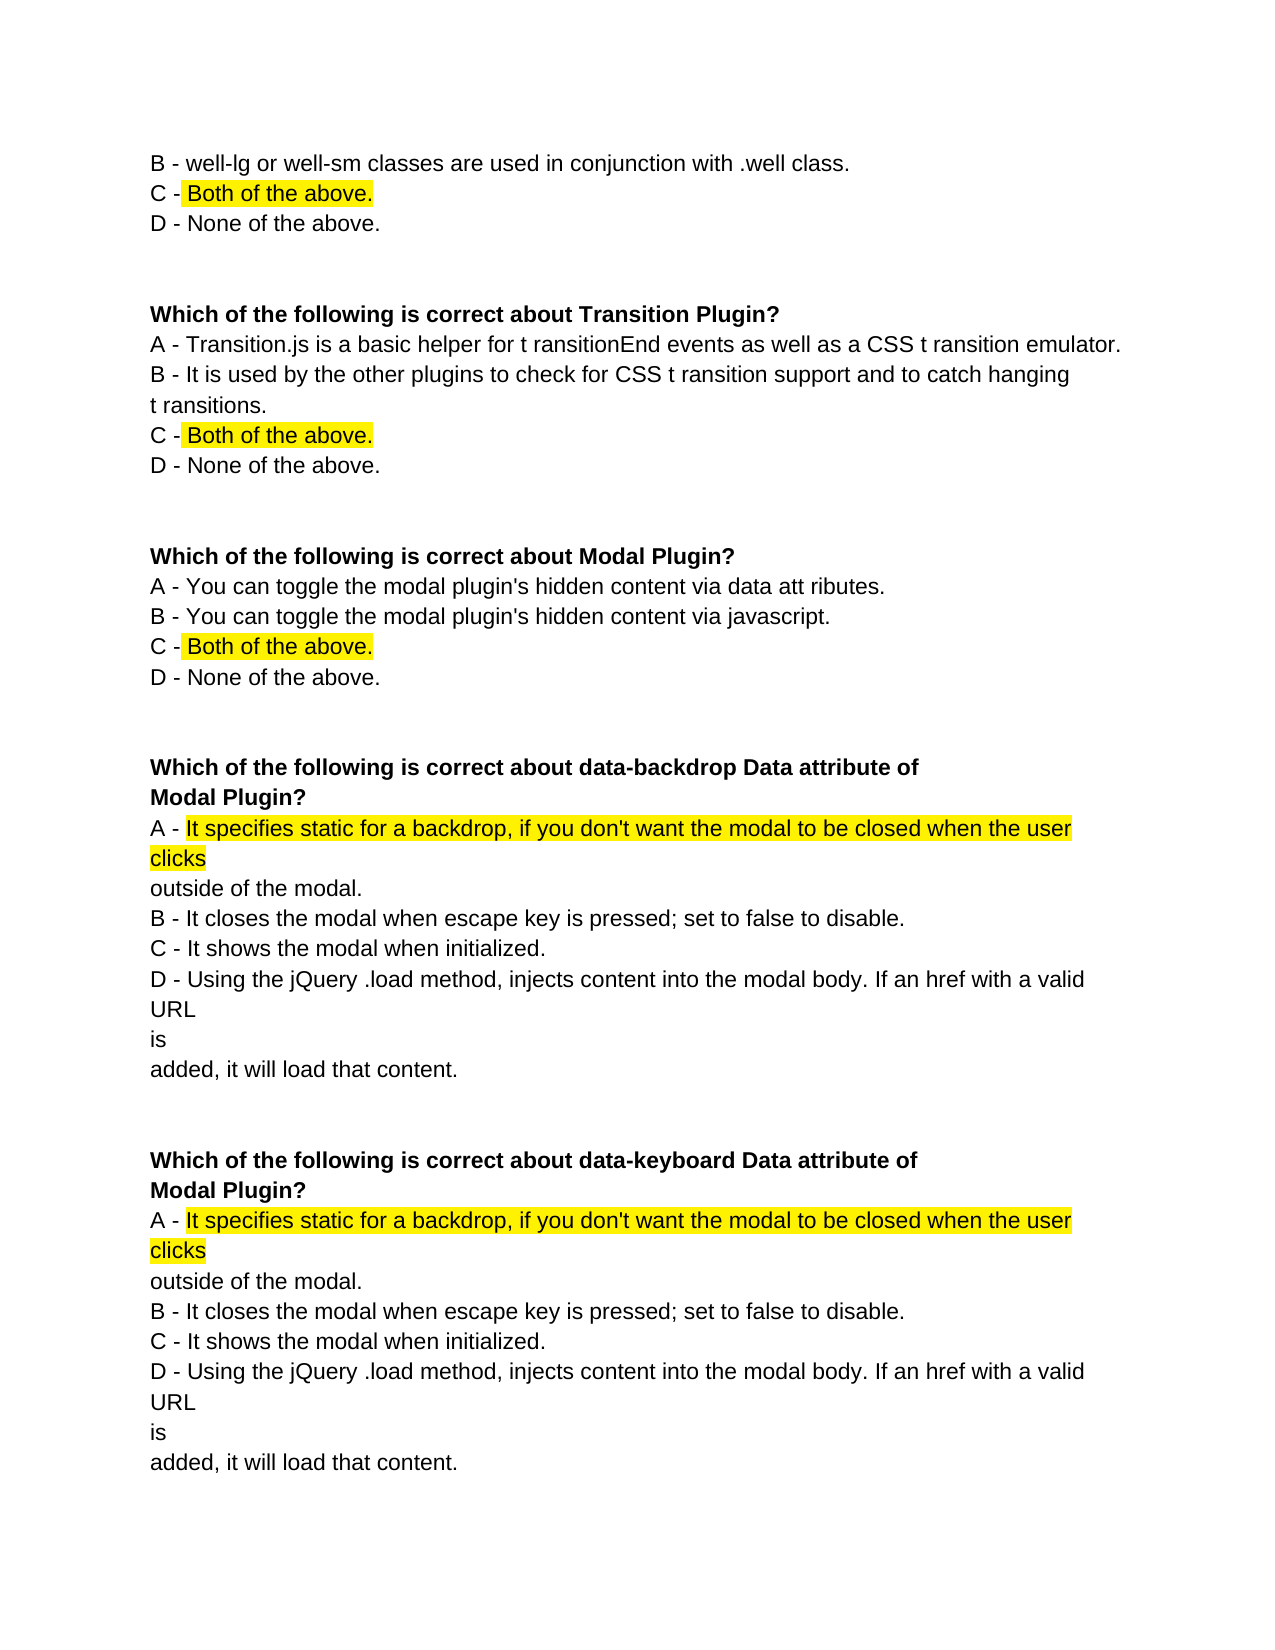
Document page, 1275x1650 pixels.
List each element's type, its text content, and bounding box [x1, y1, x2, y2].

text C - It shows the modal when initialized. [150, 1328, 1125, 1354]
text is [150, 1026, 1125, 1052]
text D - Using the jQuery .load method, injects content into the modal body. If an href with a valid URL [150, 966, 1125, 1022]
text C - It shows the modal when initialized. [150, 935, 1125, 962]
text D - None of the above. [150, 210, 1125, 237]
text D - None of the above. [150, 452, 1125, 478]
text B - It is used by the other plugins to check for CSS t ransition support and to catch hanging [150, 361, 1125, 388]
text B - It closes the modal when escape key is pressed; set to false to disable. [150, 905, 1125, 932]
text outside of the modal. [150, 875, 1125, 901]
text C - Both of the above. [150, 180, 1125, 207]
text D - Using the jQuery .load method, injects content into the modal body. If an href with a valid URL [150, 1358, 1125, 1415]
text C - Both of the above. [150, 422, 1125, 448]
text Which of the following is correct about Modal Plugin? [150, 543, 1125, 569]
text A - It specifies static for a backdrop, if you don't want the modal to be closed when the user clicks [150, 814, 1125, 871]
text Which of the following is correct about data-backdrop Data attribute of [150, 754, 1125, 781]
text added, it will load that content. [150, 1056, 1125, 1083]
text Modal Plugin? [150, 784, 1125, 811]
text Modal Plugin? [150, 1177, 1125, 1203]
text B - You can toggle the modal plugin's hidden content via javascript. [150, 603, 1125, 629]
text added, it will load that content. [150, 1449, 1125, 1475]
text B - well-lg or well-sm classes are used in conjunction with .well class. [150, 150, 1125, 176]
text A - You can toggle the modal plugin's hidden content via data att ributes. [150, 573, 1125, 599]
text outside of the modal. [150, 1268, 1125, 1294]
text B - It closes the modal when escape key is pressed; set to false to disable. [150, 1298, 1125, 1324]
text A - It specifies static for a backdrop, if you don't want the modal to be closed when the user clicks [150, 1207, 1125, 1264]
text is [150, 1419, 1125, 1445]
text D - None of the above. [150, 663, 1125, 690]
text Which of the following is correct about data-keyboard Data attribute of [150, 1147, 1125, 1173]
text C - Both of the above. [150, 633, 1125, 660]
text A - Transition.js is a basic helper for t ransitionEnd events as well as a CSS t ransition emulator. [150, 331, 1125, 358]
text Which of the following is correct about Transition Plugin? [150, 301, 1125, 327]
text t ransitions. [150, 392, 1125, 418]
